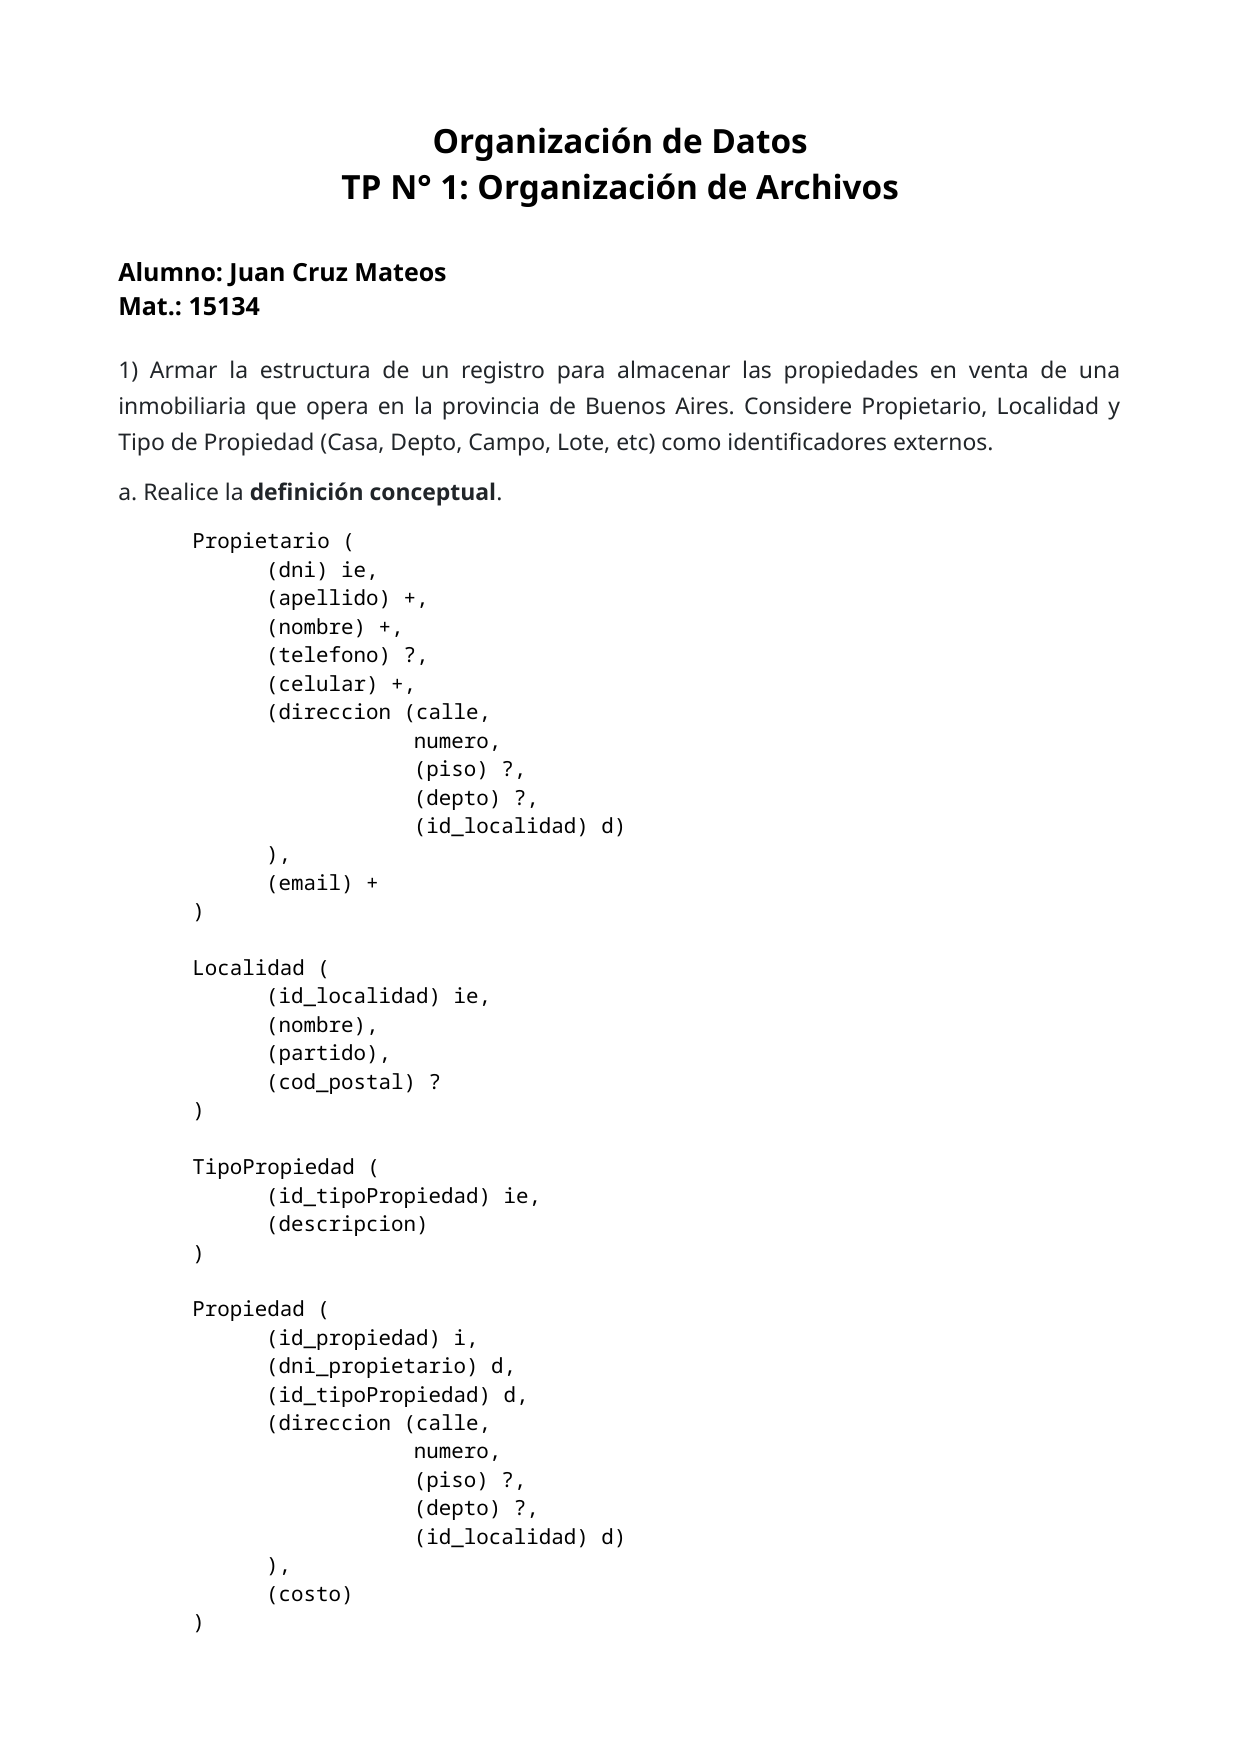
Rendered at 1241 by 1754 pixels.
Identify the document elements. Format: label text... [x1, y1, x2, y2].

text ), [118, 839, 1122, 868]
text ) [118, 1238, 1122, 1266]
text ) [118, 896, 1122, 925]
text numero, [118, 726, 1122, 754]
text (dni) ie, [118, 555, 1122, 583]
text Organización de Datos [118, 118, 1122, 163]
text (partido), [118, 1038, 1122, 1067]
text (id_tipoPropiedad) d, [118, 1380, 1122, 1408]
text (id_localidad) d) [118, 811, 1122, 839]
text (direccion (calle, [118, 697, 1122, 726]
text (id_tipoPropiedad) ie, [118, 1181, 1122, 1209]
text (id_localidad) ie, [118, 982, 1122, 1010]
text Propietario ( [118, 527, 1122, 555]
text TipoPropiedad ( [118, 1152, 1122, 1181]
text (celular) +, [118, 669, 1122, 697]
text (telefono) ?, [118, 640, 1122, 669]
text (direccion (calle, [118, 1408, 1122, 1437]
text (depto) ?, [118, 783, 1122, 811]
text ) [118, 1095, 1122, 1124]
text (piso) ?, [118, 1465, 1122, 1493]
text (id_propiedad) i, [118, 1323, 1122, 1351]
text ), [118, 1550, 1122, 1579]
text ) [118, 1607, 1122, 1636]
text Alumno: Juan Cruz Mateos [118, 254, 1122, 288]
text (dni_propietario) d, [118, 1351, 1122, 1380]
text a. Realice la definición conceptual. [118, 476, 1122, 507]
text (piso) ?, [118, 754, 1122, 783]
text (email) + [118, 868, 1122, 896]
text (nombre), [118, 1010, 1122, 1038]
text (cod_postal) ? [118, 1067, 1122, 1095]
text Propiedad ( [118, 1294, 1122, 1323]
text (nombre) +, [118, 612, 1122, 640]
text Mat.: 15134 [118, 288, 1122, 322]
text (costo) [118, 1579, 1122, 1607]
text (descripcion) [118, 1209, 1122, 1238]
text Localidad ( [118, 953, 1122, 982]
text numero, [118, 1437, 1122, 1465]
text 1) Armar la estructura de un registro para almacenar las propiedades en venta de una inmobiliaria que opera en la provincia de Buenos Aires. Considere Propietario, Localidad y Tipo de Propiedad (Casa, Depto, Campo, Lote, etc) como identificadores externos. [118, 354, 1122, 457]
text TP N° 1: Organización de Archivos [118, 163, 1122, 209]
text (depto) ?, [118, 1493, 1122, 1522]
text (apellido) +, [118, 583, 1122, 612]
text (id_localidad) d) [118, 1522, 1122, 1550]
